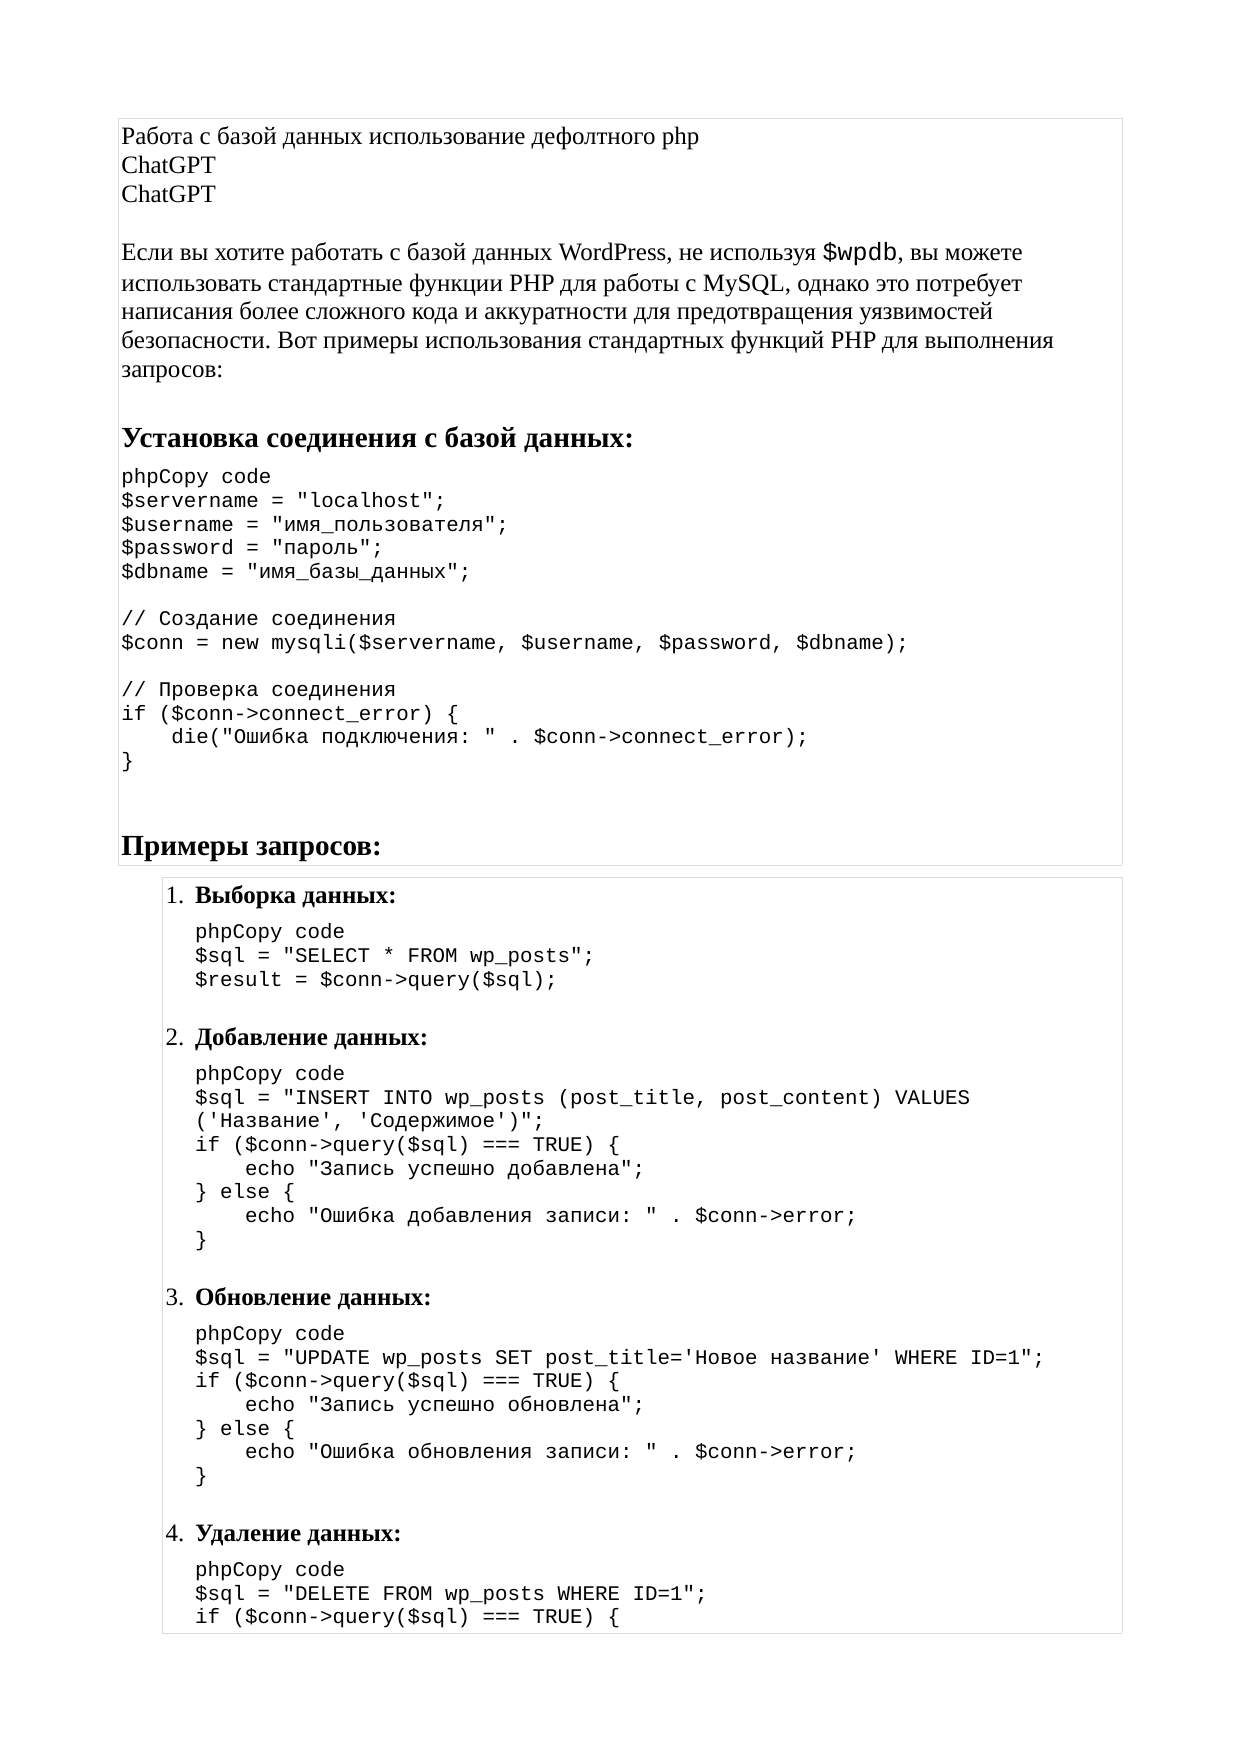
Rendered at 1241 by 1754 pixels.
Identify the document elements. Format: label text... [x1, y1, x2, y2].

text ChatGPT [119, 147, 1122, 176]
list } [163, 1226, 1122, 1252]
text // Создание соединения [119, 605, 1122, 629]
list Удаление данных: [163, 1515, 1122, 1547]
list phpCopy code [163, 918, 1122, 942]
text $password = "пароль"; [119, 534, 1122, 558]
list $sql = "INSERT INTO wp_posts (post_title, post_content) VALUES ('Название', 'Содержимое')"; [163, 1084, 1122, 1131]
text Если вы хотите работать с базой данных WordPress, не используя $wpdb, вы можете использовать стандартные функции PHP для работы с MySQL, однако это потребует написания более сложного кода и аккуратности для предотвращения уязвимостей безопасности. Вот примеры использования стандартных функций PHP для выполнения запросов: [119, 234, 1122, 383]
list if ($conn->query($sql) === TRUE) { [163, 1367, 1122, 1391]
list echo "Ошибка обновления записи: " . $conn->error; [163, 1438, 1122, 1462]
list phpCopy code [163, 1556, 1122, 1580]
list } else { [163, 1178, 1122, 1202]
text Работа с базой данных использование дефолтного php [119, 119, 1122, 147]
text $conn = new mysqli($servername, $username, $password, $dbname); [119, 629, 1122, 655]
subtitle Примеры запросов: [119, 825, 1122, 865]
list Добавление данных: [163, 1019, 1122, 1051]
text phpCopy code [119, 463, 1122, 487]
text $servername = "localhost"; [119, 487, 1122, 511]
list $sql = "SELECT * FROM wp_posts"; [163, 942, 1122, 966]
text $dbname = "имя_базы_данных"; [119, 558, 1122, 584]
list Выборка данных: [163, 878, 1122, 909]
text // Проверка соединения [119, 676, 1122, 700]
list echo "Ошибка добавления записи: " . $conn->error; [163, 1202, 1122, 1226]
text die("Ошибка подключения: " . $conn->connect_error); [119, 723, 1122, 747]
list } else { [163, 1414, 1122, 1438]
list Обновление данных: [163, 1279, 1122, 1311]
list if ($conn->query($sql) === TRUE) { [163, 1603, 1122, 1633]
list phpCopy code [163, 1320, 1122, 1344]
list echo "Запись успешно добавлена"; [163, 1155, 1122, 1178]
list if ($conn->query($sql) === TRUE) { [163, 1131, 1122, 1155]
list $result = $conn->query($sql); [163, 966, 1122, 992]
text if ($conn->connect_error) { [119, 700, 1122, 723]
text } [119, 747, 1122, 774]
text ChatGPT [119, 176, 1122, 207]
text $username = "имя_пользователя"; [119, 511, 1122, 534]
list $sql = "DELETE FROM wp_posts WHERE ID=1"; [163, 1580, 1122, 1603]
subtitle Установка соединения с базой данных: [119, 417, 1122, 454]
list } [163, 1462, 1122, 1488]
list $sql = "UPDATE wp_posts SET post_title='Новое название' WHERE ID=1"; [163, 1344, 1122, 1367]
list echo "Запись успешно обновлена"; [163, 1391, 1122, 1414]
list phpCopy code [163, 1060, 1122, 1084]
